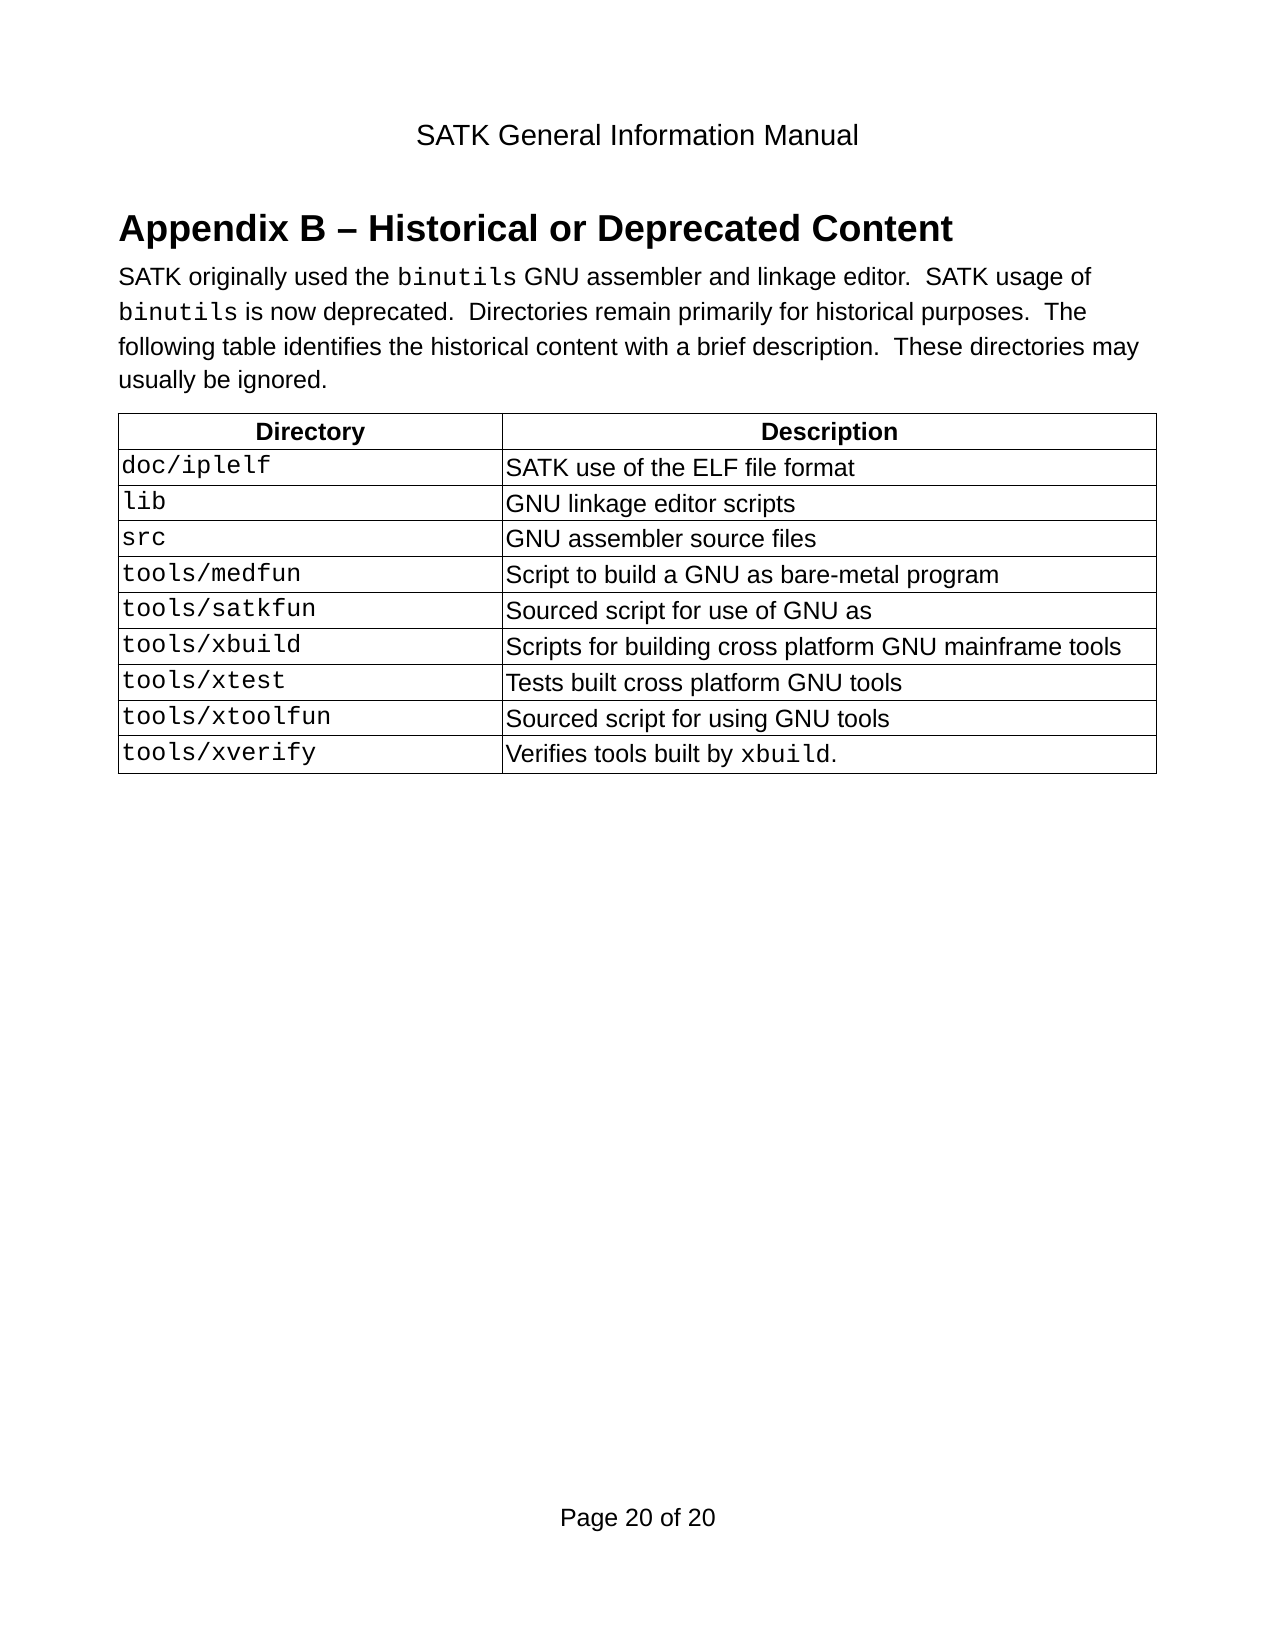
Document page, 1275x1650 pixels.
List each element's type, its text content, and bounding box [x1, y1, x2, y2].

table_cell Script to build a GNU as bare-metal program [503, 557, 1156, 592]
table_cell Tests built cross platform GNU tools [503, 665, 1156, 699]
table_cell tools/xbuild [119, 629, 502, 664]
table_cell tools/medfun [119, 557, 502, 592]
text SATK originally used the binutils GNU assembler and linkage editor. SATK usage of binutils is now deprecated. Directories remain primarily for historical purposes. The following table identifies the historical content with a brief description. These directories may usually be ignored. [118, 262, 1157, 394]
table_cell tools/xtoolfun [119, 701, 502, 735]
table_cell Verifies tools built by xbuild. [503, 736, 1156, 773]
table_header Directory [119, 414, 502, 449]
table_cell SATK use of the ELF file format [503, 450, 1156, 484]
subtitle Appendix B – Historical or Deprecated Content [118, 206, 1157, 249]
table_cell tools/xverify [119, 736, 502, 773]
table_cell src [119, 521, 502, 556]
table_header Description [503, 414, 1156, 449]
table_cell Scripts for building cross platform GNU mainframe tools [503, 629, 1156, 664]
table_cell GNU linkage editor scripts [503, 486, 1156, 520]
table_cell lib [119, 486, 502, 520]
table_cell Sourced script for use of GNU as [503, 593, 1156, 628]
table_cell doc/iplelf [119, 450, 502, 484]
table_cell Sourced script for using GNU tools [503, 701, 1156, 735]
table_cell tools/satkfun [119, 593, 502, 628]
table_cell GNU assembler source files [503, 521, 1156, 556]
table_cell tools/xtest [119, 665, 502, 699]
